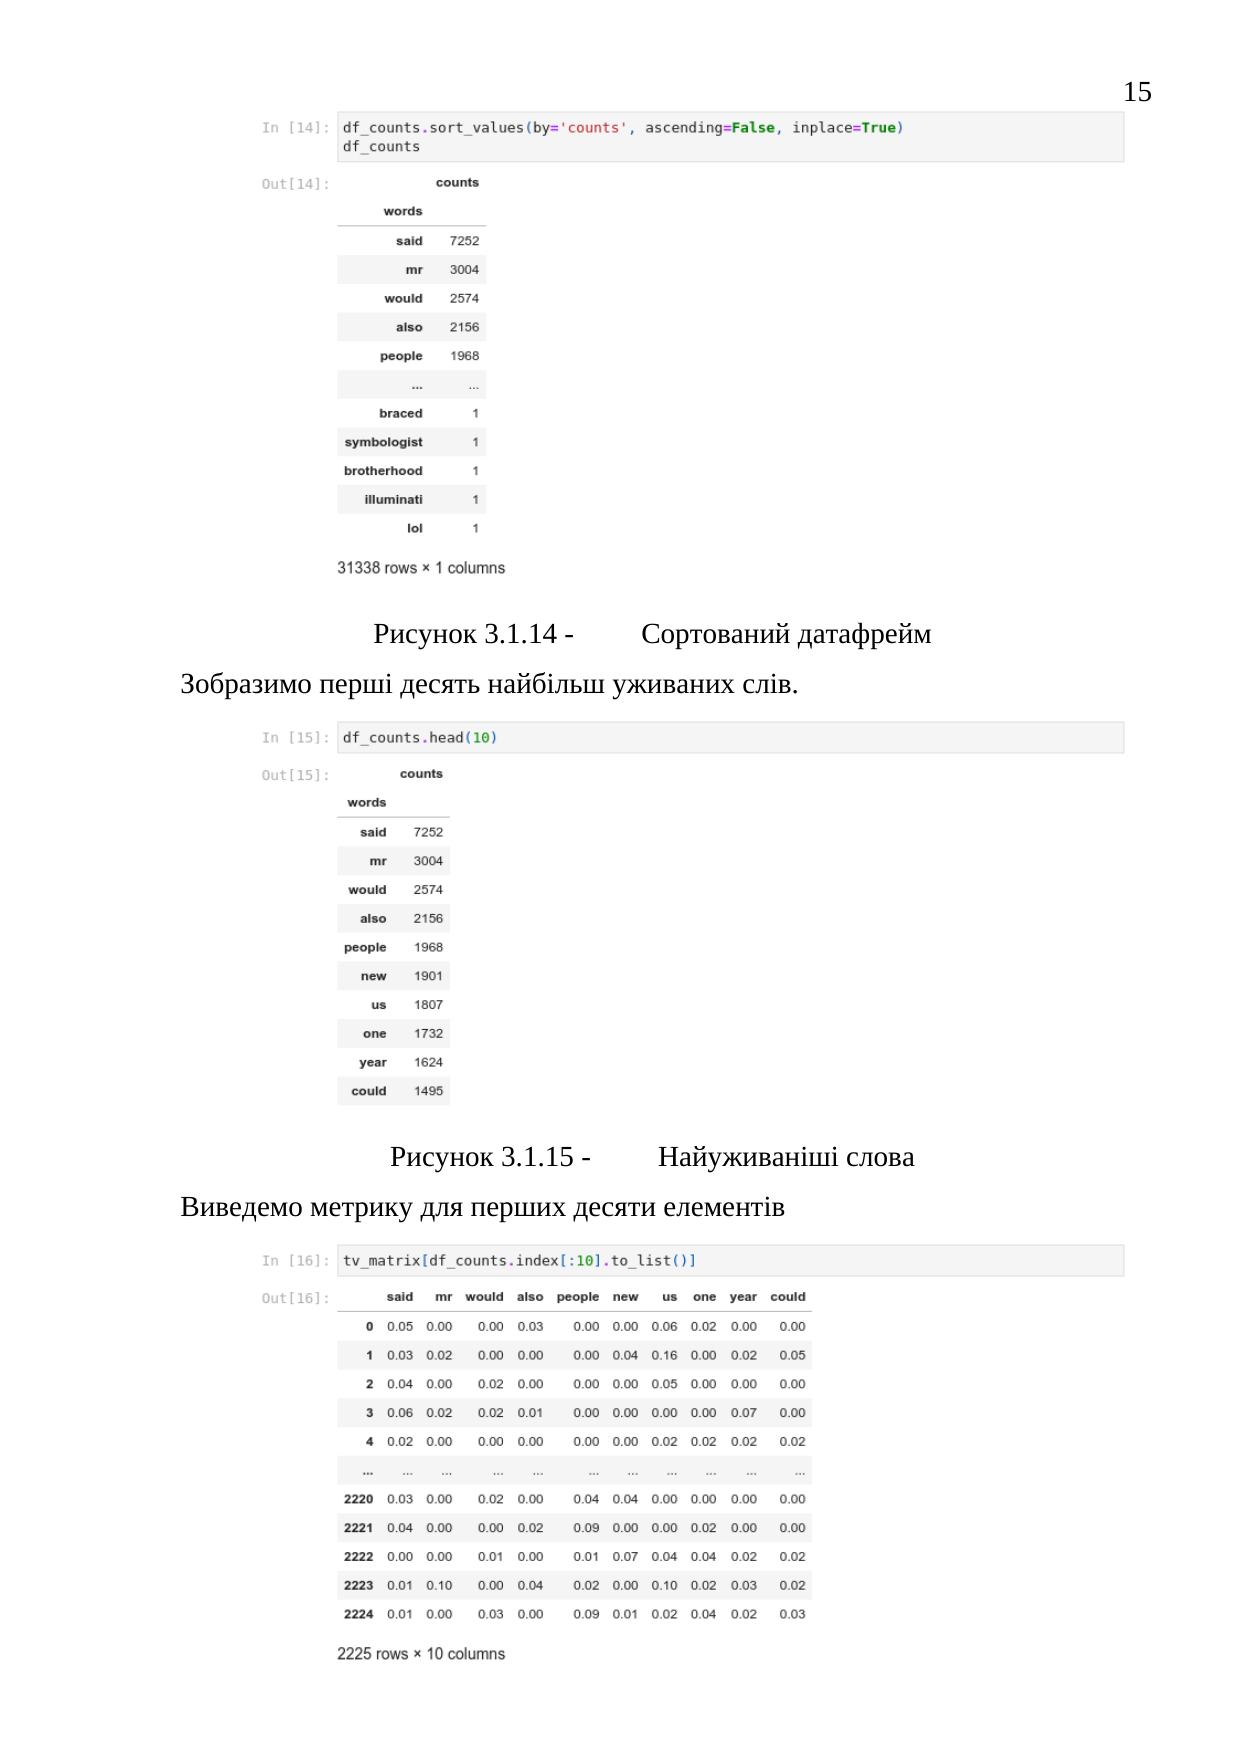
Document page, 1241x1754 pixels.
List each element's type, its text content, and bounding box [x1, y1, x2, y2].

text Виведемо метрику для перших десяти елементів [106, 1189, 1198, 1223]
subtitle Сортований датафрейм [106, 616, 1198, 650]
subtitle Найуживаніші слова [106, 1139, 1198, 1173]
picture [248, 1240, 1130, 1686]
picture [248, 106, 1130, 600]
text Зобразимо перші десять найбільш уживаних слів. [106, 666, 1198, 700]
picture [248, 716, 1130, 1123]
